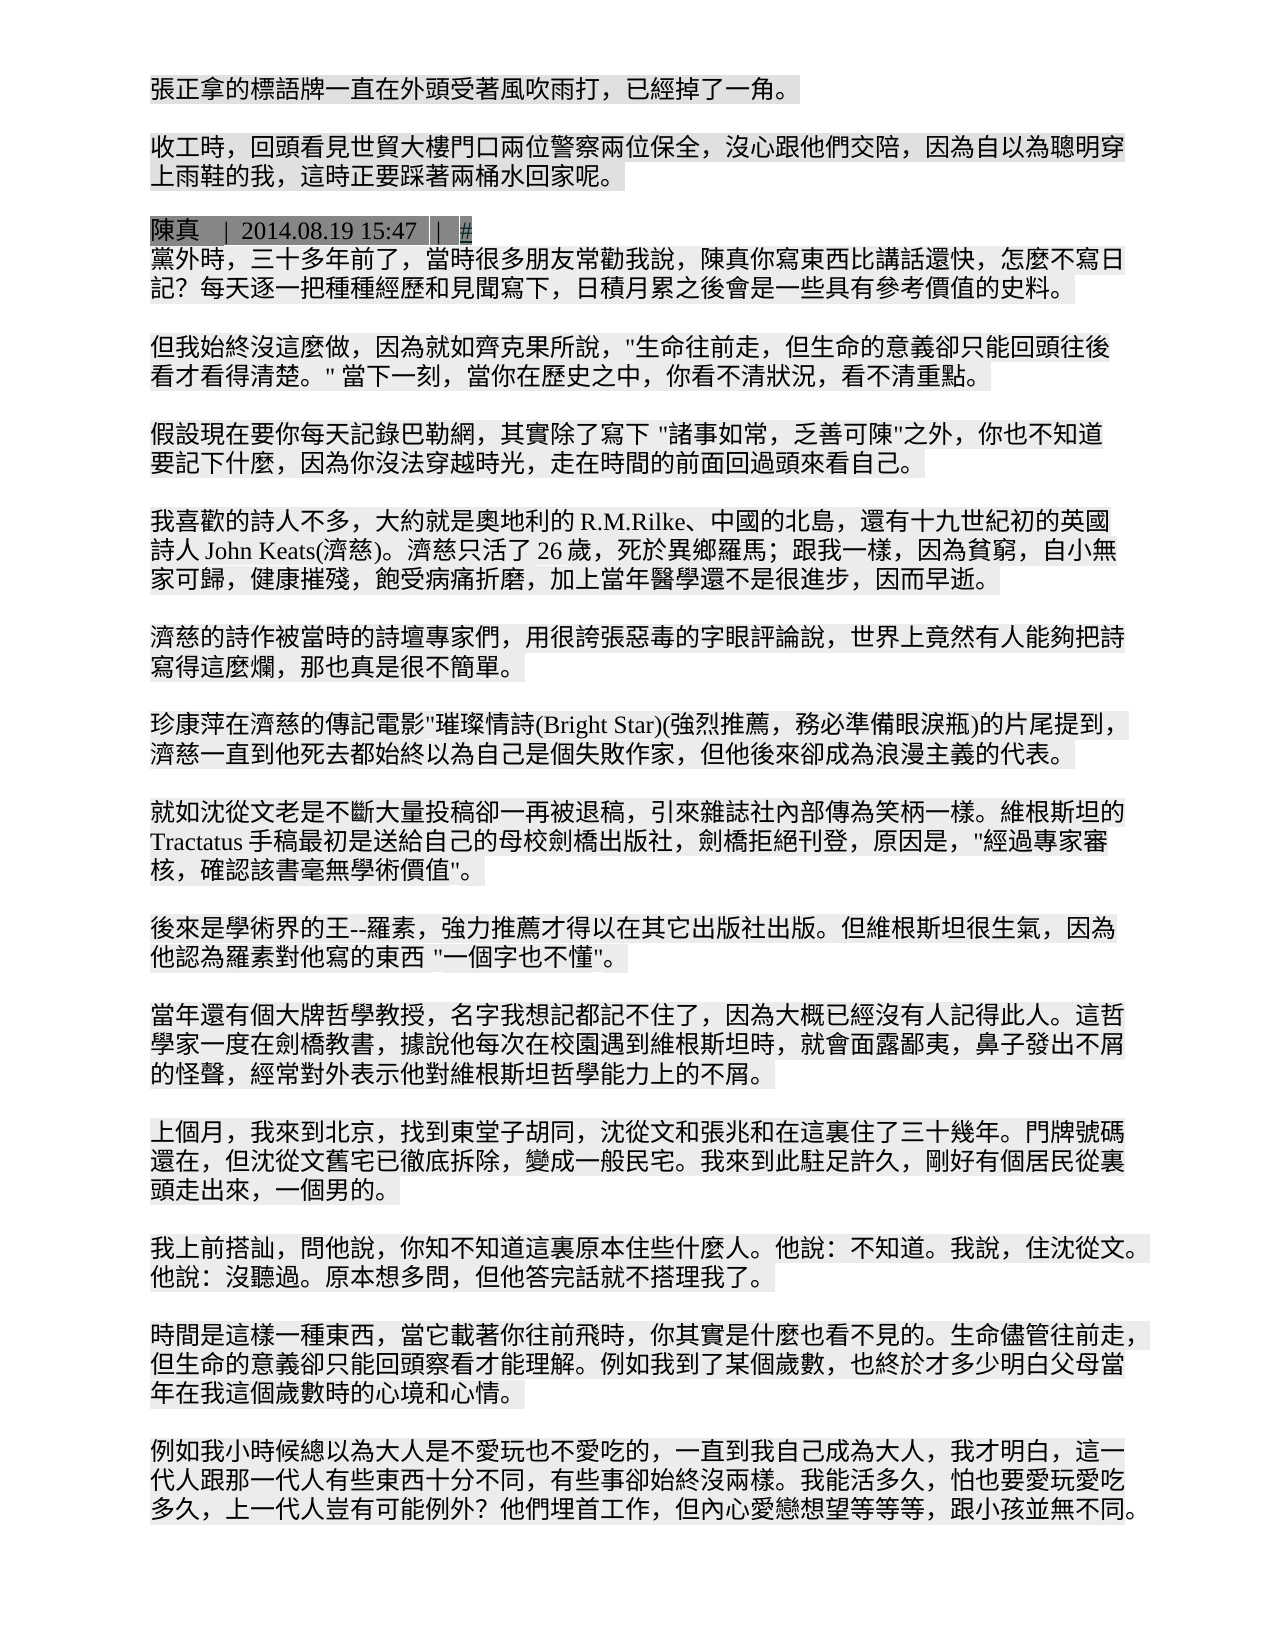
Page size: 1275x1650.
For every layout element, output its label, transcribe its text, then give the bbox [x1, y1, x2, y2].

text 陳真 | 2014.08.19 15:47 | # [150, 216, 1125, 246]
text 黨外時，三十多年前了，當時很多朋友常勸我說，陳真你寫東西比講話還快，怎麼不寫日記？每天逐一把種種經歷和見聞寫下，日積月累之後會是一些具有參考價值的史料。 但我始終沒這麼做，因為就如齊克果所說，"生命往前走，但生命的意義卻只能回頭往後看才看得清楚。" 當下一刻，當你在歷史之中，你看不清狀況，看不清重點。 假設現在要你每天記錄巴勒網，其實除了寫下 "諸事如常，乏善可陳"之外，你也不知道要記下什麼，因為你沒法穿越時光，走在時間的前面回過頭來看自己。 我喜歡的詩人不多，大約就是奧地利的R.M.Rilke、中國的北島，還有十九世紀初的英國詩人John Keats(濟慈)。濟慈只活了26歲，死於異鄉羅馬；跟我一樣，因為貧窮，自小無家可歸，健康摧殘，飽受病痛折磨，加上當年醫學還不是很進步，因而早逝。 濟慈的詩作被當時的詩壇專家們，用很誇張惡毒的字眼評論說，世界上竟然有人能夠把詩寫得這麼爛，那也真是很不簡單。 珍康萍在濟慈的傳記電影"璀璨情詩(Bright Star)(強烈推薦，務必準備眼淚瓶)的片尾提到，濟慈一直到他死去都始終以為自己是個失敗作家，但他後來卻成為浪漫主義的代表。 就如沈從文老是不斷大量投稿卻一再被退稿，引來雜誌社內部傳為笑柄一樣。維根斯坦的Tractatus手稿最初是送給自己的母校劍橋出版社，劍橋拒絕刊登，原因是，"經過專家審核，確認該書毫無學術價值"。 後來是學術界的王--羅素，強力推薦才得以在其它出版社出版。但維根斯坦很生氣，因為他認為羅素對他寫的東西 "一個字也不懂"。 當年還有個大牌哲學教授，名字我想記都記不住了，因為大概已經沒有人記得此人。這哲學家一度在劍橋教書，據說他每次在校園遇到維根斯坦時，就會面露鄙夷，鼻子發出不屑的怪聲，經常對外表示他對維根斯坦哲學能力上的不屑。 上個月，我來到北京，找到東堂子胡同，沈從文和張兆和在這裏住了三十幾年。門牌號碼還在，但沈從文舊宅已徹底拆除，變成一般民宅。我來到此駐足許久，剛好有個居民從裏頭走出來，一個男的。 我上前搭訕，問他說，你知不知道這裏原本住些什麼人。他說：不知道。我說，住沈從文。他說：沒聽過。原本想多問，但他答完話就不搭理我了。 時間是這樣一種東西，當它載著你往前飛時，你其實是什麼也看不見的。生命儘管往前走，但生命的意義卻只能回頭察看才能理解。例如我到了某個歲數，也終於才多少明白父母當年在我這個歲數時的心境和心情。 例如我小時候總以為大人是不愛玩也不愛吃的，一直到我自己成為大人，我才明白，這一代人跟那一代人有些東西十分不同，有些事卻始終沒兩樣。我能活多久，怕也要愛玩愛吃多久，上一代人豈有可能例外？他們埋首工作，但內心愛戀想望等等等，跟小孩並無不同。 有時我也不想太為難一些吃香喝辣為非作歹的人渣，因為我常會想到，他們跟我一樣，有一天也會因病臥床，有一天也會在痛苦中孤獨死去，有一天他的心上人也會同樣在痛苦中死去，就跟我一樣，有七情有六慾，會羞愧會害怕，我實在沒有理由非得打死他們不可。 憑著自小神奇如影印機一般的記憶 (我能夠公開朗讀一篇六百字課文朗讀四次之後便能一字不漏背出全文，或是誰欠我錢，我始終記得)，我總以為我不需要聽從朋友們的鼓勵去寫社會日記，我自信總能記得每個事件的分分毫毫，但這兩年也許是頭殼有點壞去，有些影像感覺慢慢地淡了，模糊了。 比方說前一陣子，提到一本林義雄送給蔣渭川的書，我以為是自己在舊書攤買的，其實不是，我記錯了，是我的好朋友送我的。這好朋友最近常來參加反以色列的活動，遇到我，跟我提起，我才回想起來是我弄錯，我應該是把柏楊簽名送給別人的書一事給混淆。 腦子這東西越來越不靈光，很怕哪一天需要動腦部手術，結果一出開刀房，要是看到學姐說 "您哪位啊?"，那可就慘了。 最近國外有個男的便是如此。他開完刀竟忘了身邊照護者是他老婆。還開口問說，"姑娘，妳好漂亮啊，妳哪位啊？" 他太太說，王八蛋，我是你太太啦。男的欣喜若狂說，"真的嗎？你願意嫁給我當太太，耶，太棒了"。 顯然這男的有點頭殼壞去，應該請他來掛董事長的門診。不過他太太聽了這些頭殼壞去的傻話卻很開心，因為那聽起來顯然是真心話。 我寫很多東西，但從未好好保存。隨手寫，隨手就遺失。特別是每換一次電腦或每中毒一次，所有筆記和各種資料就全部摧毀一次，想想有時也覺得可惜。 血是吐過不少回，噁心也是很常有的症狀，雖然稱不上嘔心瀝血，但好歹也是十幾年寒窗所得，或是過去幾十年的血淚青春。 [150, 246, 1125, 1554]
text 2014.08.19. 接力靜默站樁第14天。 出門時只是飄點小雨，張正等在世貿大樓前，會合後他秀了身上的T恤，是印尼支持巴勒斯坦的圖面及字樣，心底忖著自己要弄點什麼，開始靜站。 沒幾分鐘，風雨開始狂暴，原本還想就濕個半身吧，沒想到風奇大無比，傘撐不住，我只好換上雨衣，把標語牌護在胸口。但張正只有傘，雨打得他褲子都濕了。 四點20分左右，張正估計濕的受不了，終於去買雨衣，回來後乾脆赤腳。 沒有保全沒有警察，因為風雨大得嚇人，加上今天一開始天氣就沒多好，溫度直下，體感約21-23度。中間傘一度被吹折了，乾脆收起攢在手裡。天空中轟聲隆隆，雷電交加，兩三次就在正上空，亮得嚇人，沒事我還想會不會自己就變成導電桿呢？ 在滂沱大雨加強風中站著這麼一個小時，如果是響應最近為漸凍人的什麼冰桶善心活動，這個夠有誠意了吧？但看一堆人忙著錦上添花，卻少有雪中送炭，思緒交錯當中，我竟有惡心，想來這雨是為了打醒我而下的。 五點過後，雨勢收得很快，地上水灘只剩點點漣漪，再沒有交響樂的氣勢。 雨小了，人就多了。而且還有一部又一部的遊覽車，看見的第一部就停在我們正前方，紅線區，沒見保全出來說半句話，停著近十分鐘，好幾個把行李拿進拿出，甚至直接在車門口聊起天來。原以為是陸客團，沒想聽其中一人拉著行李跟另外的人說再見，提到回高雄，口音一聽就是國內人。 不知道為什麼在此刻，想到昨天那位拿了傳單跟我聊天的男孩子，他問我：「你們都是台北人嗎？」不是的，我知道陳真得從台南搭好幾個小時的巴士，還有人從新竹上來。 有了第一部，後面不會少。安X直銷商、陸客團、本土團，形形色色，還有穿著非常光鮮亮麗衣著的印度人，經過我面前時留下濃濃的古龍水味。 中間終於保全有反應了，但見他去揮了揮手，然後每部車照樣停得安安穩穩，還有很多人完全無視張正，淹沒了他，有幾分鐘我見不到他身影，直到他乾脆轉移陣地到我右手邊。 不過，也有一兩位先生、女士，瞧著標語牌良久，然後離去。 張正拿的標語牌一直在外頭受著風吹雨打，已經掉了一角。 收工時，回頭看見世貿大樓門口兩位警察兩位保全，沒心跟他們交陪，因為自以為聰明穿上雨鞋的我，這時正要踩著兩桶水回家呢。 [150, 75, 1125, 191]
